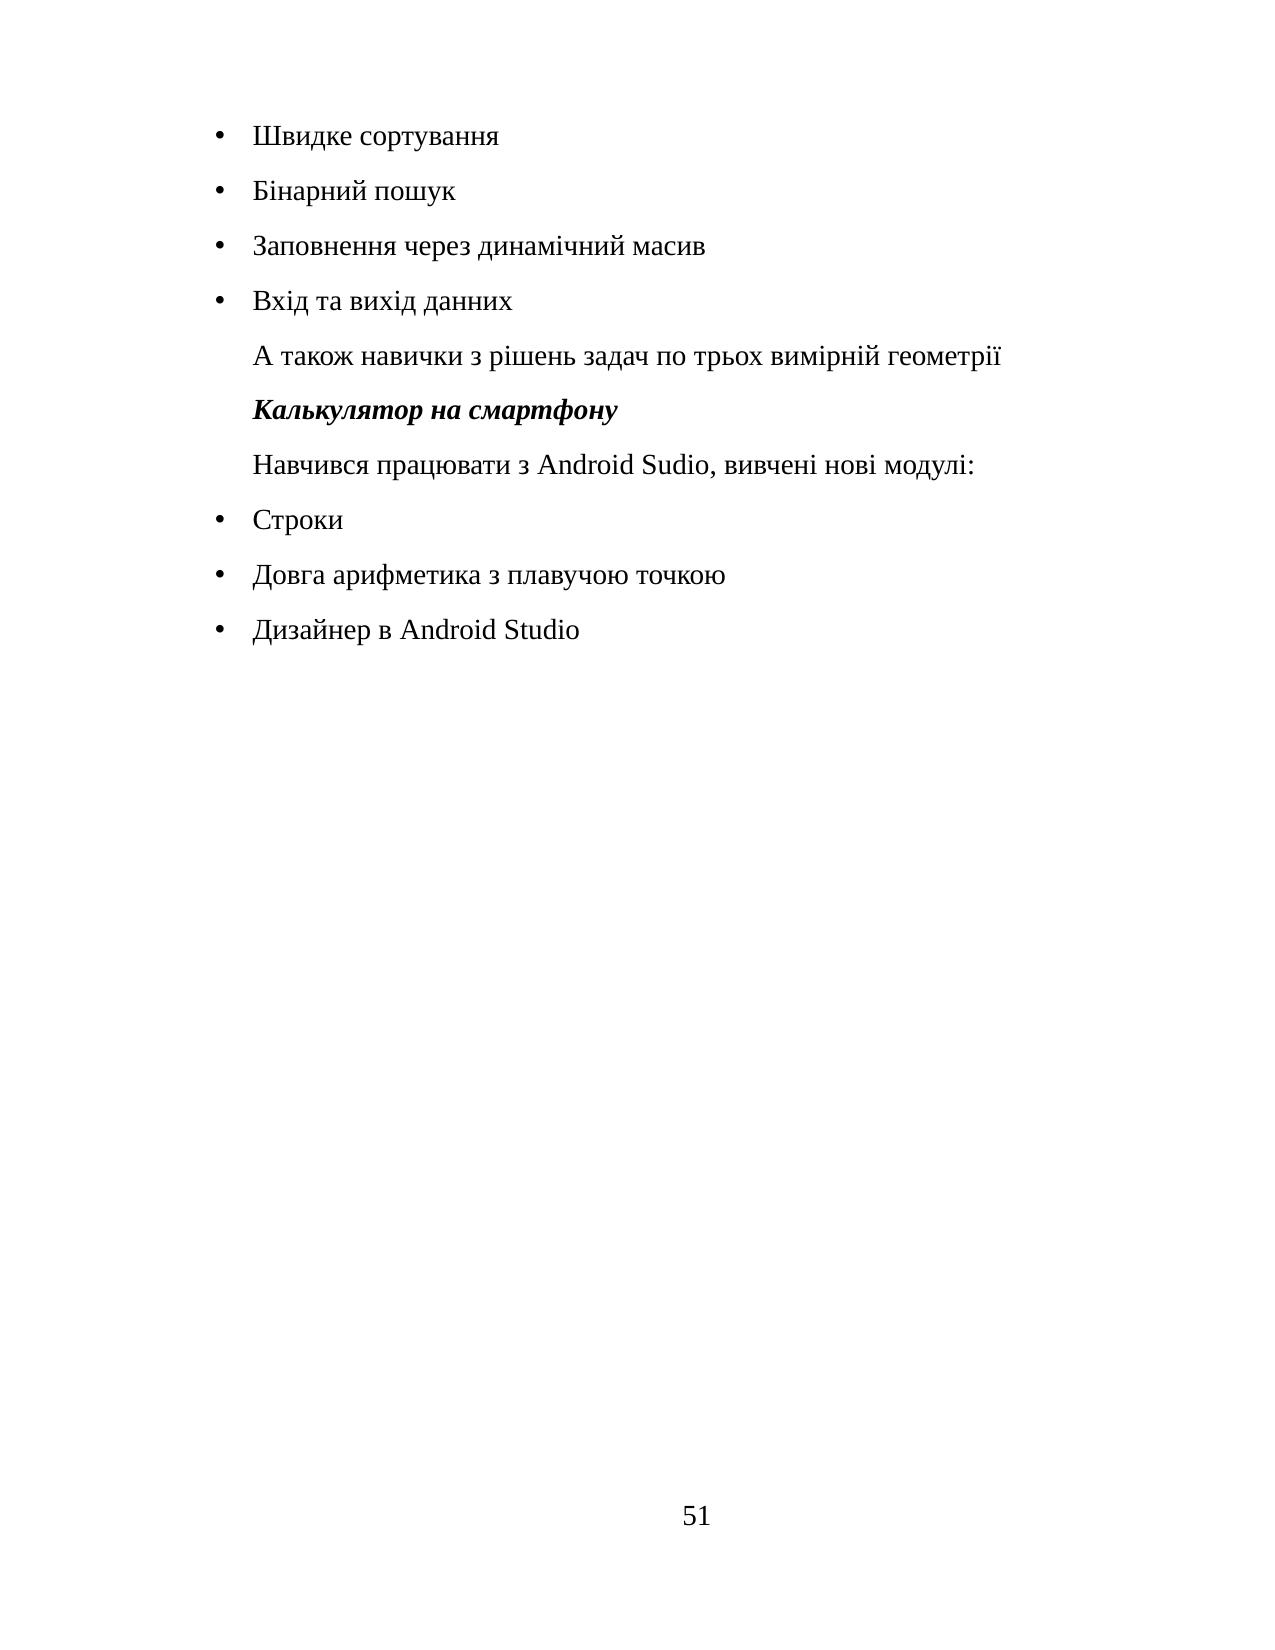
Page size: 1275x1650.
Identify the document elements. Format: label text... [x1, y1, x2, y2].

list Швидке сортування [215, 118, 1186, 152]
list Строки [215, 502, 1186, 536]
list Бінарний пошук [215, 173, 1186, 207]
list Заповнення через динамічний масив [215, 228, 1186, 262]
list Вхід та вихід данних [215, 283, 1186, 316]
list Довга арифметика з плавучою точкою [215, 557, 1186, 591]
list Калькулятор на смартфону [215, 392, 1186, 426]
list Дизайнер в Android Studio [215, 612, 1186, 646]
text Навчився працювати з Android Sudio, вивчені нові модулі: [177, 447, 1186, 481]
list А також навички з рішень задач по трьох вимірній геометрії [215, 338, 1186, 371]
